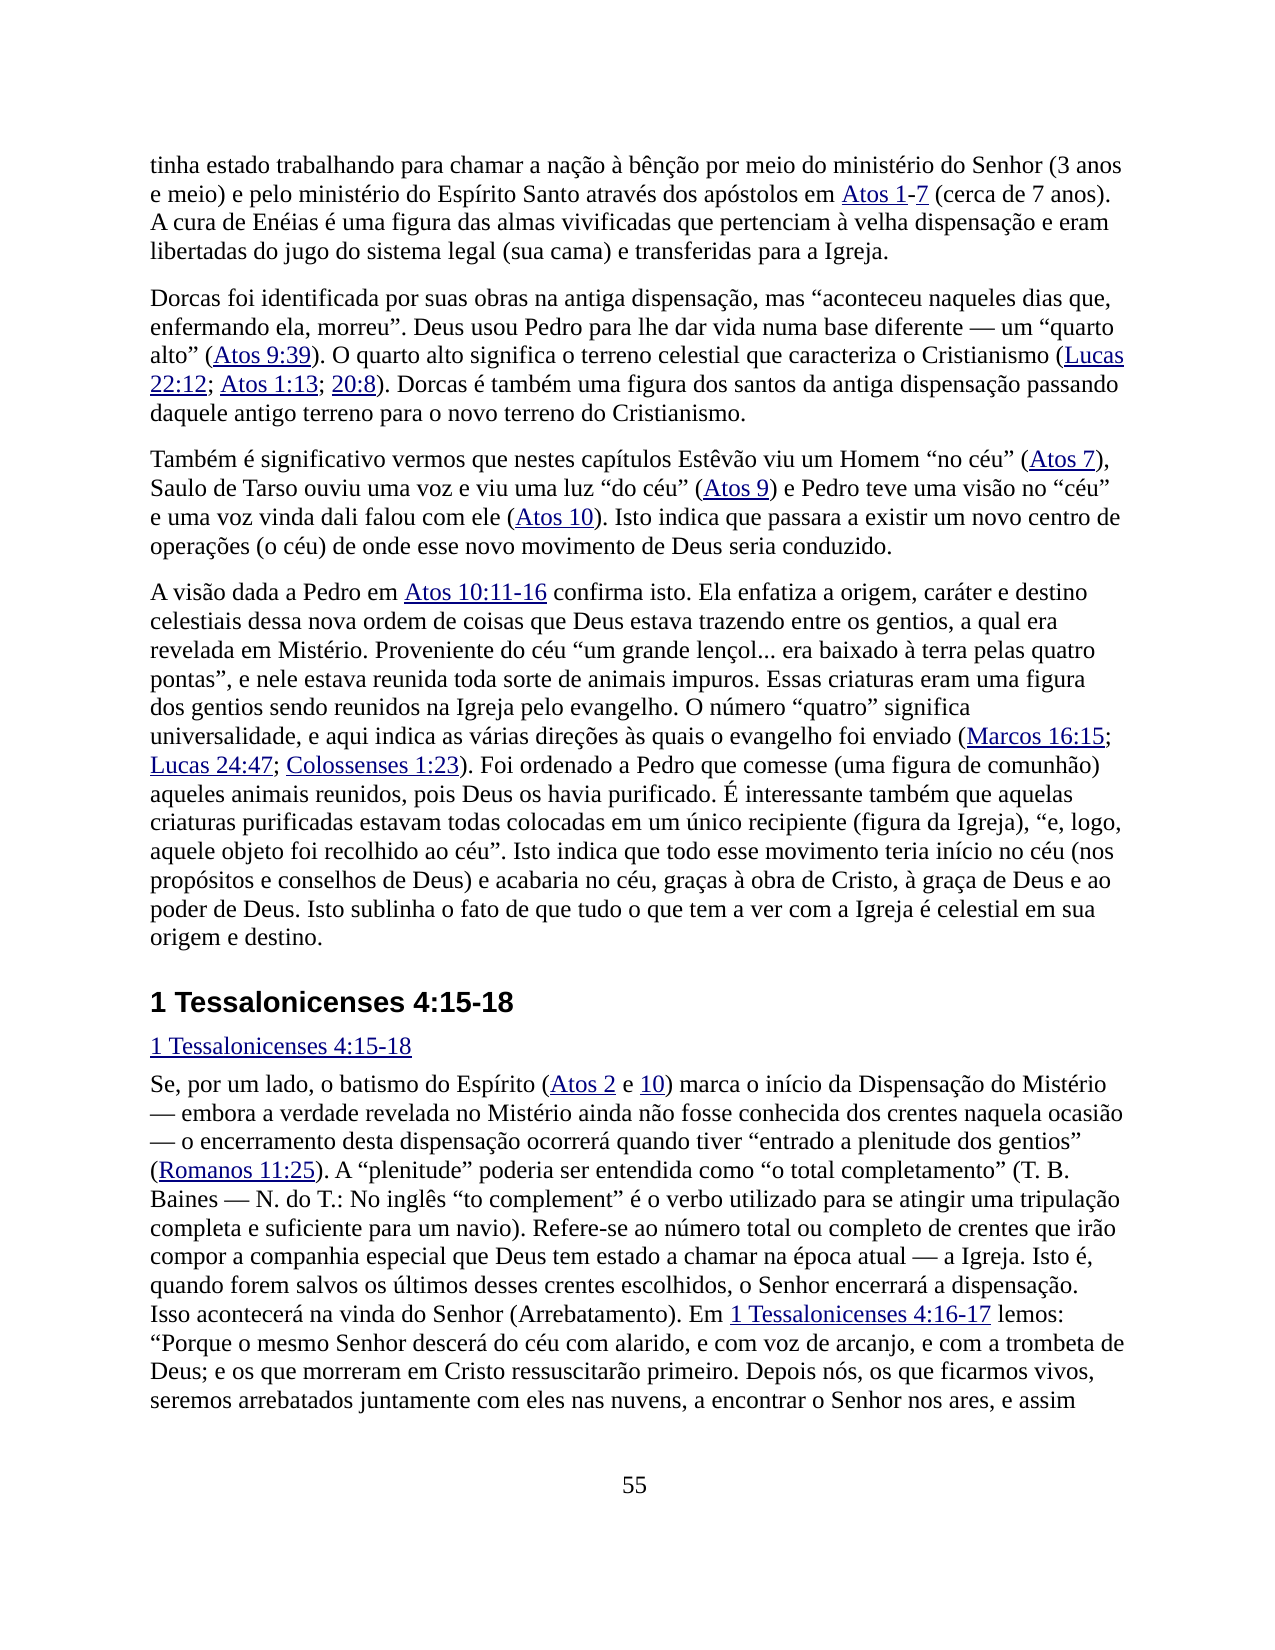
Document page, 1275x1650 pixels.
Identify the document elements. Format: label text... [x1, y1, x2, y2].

text Se, por um lado, o batismo do Espírito (Atos 2 e 10) marca o início da Dispensação do Mistério — embora a verdade revelada no Mistério ainda não fosse conhecida dos crentes naquela ocasião — o encerramento desta dispensação ocorrerá quando tiver “entrado a plenitude dos gentios” (Romanos 11:25). A “plenitude” poderia ser entendida como “o total completamento” (T. B. Baines — N. do T.: No inglês “to complement” é o verbo utilizado para se atingir uma tripulação completa e suficiente para um navio). Refere-se ao número total ou completo de crentes que irão compor a companhia especial que Deus tem estado a chamar na época atual — a Igreja. Isto é, quando forem salvos os últimos desses crentes escolhidos, o Senhor encerrará a dispensação. Isso acontecerá na vinda do Senhor (Arrebatamento). Em 1 Tessalonicenses 4:16-17 lemos: “Porque o mesmo Senhor descerá do céu com alarido, e com voz de arcanjo, e com a trombeta de Deus; e os que morreram em Cristo ressuscitarão primeiro. Depois nós, os que ficarmos vivos, seremos arrebatados juntamente com eles nas nuvens, a encontrar o Senhor nos ares, e assim [150, 1069, 1125, 1414]
text 1 Tessalonicenses 4:15-18 [150, 1031, 1125, 1060]
text tinha estado trabalhando para chamar a nação à bênção por meio do ministério do Senhor (3 anos e meio) e pelo ministério do Espírito Santo através dos apóstolos em Atos 1-7 (cerca de 7 anos). A cura de Enéias é uma figura das almas vivificadas que pertenciam à velha dispensação e eram libertadas do jugo do sistema legal (sua cama) e transferidas para a Igreja. [150, 150, 1125, 265]
text Também é significativo vermos que nestes capítulos Estêvão viu um Homem “no céu” (Atos 7), Saulo de Tarso ouviu uma voz e viu uma luz “do céu” (Atos 9) e Pedro teve uma visão no “céu” e uma voz vinda dali falou com ele (Atos 10). Isto indica que passara a existir um novo centro de operações (o céu) de onde esse novo movimento de Deus seria conduzido. [150, 444, 1125, 559]
text Dorcas foi identificada por suas obras na antiga dispensação, mas “aconteceu naqueles dias que, enfermando ela, morreu”. Deus usou Pedro para lhe dar vida numa base diferente — um “quarto alto” (Atos 9:39). O quarto alto significa o terreno celestial que caracteriza o Cristianismo (Lucas 22:12; Atos 1:13; 20:8). Dorcas é também uma figura dos santos da antiga dispensação passando daquele antigo terreno para o novo terreno do Cristianismo. [150, 283, 1125, 427]
text A visão dada a Pedro em Atos 10:11-16 confirma isto. Ela enfatiza a origem, caráter e destino celestiais dessa nova ordem de coisas que Deus estava trazendo entre os gentios, a qual era revelada em Mistério. Proveniente do céu “um grande lençol... era baixado à terra pelas quatro pontas”, e nele estava reunida toda sorte de animais impuros. Essas criaturas eram uma figura dos gentios sendo reunidos na Igreja pelo evangelho. O número “quatro” significa universalidade, e aqui indica as várias direções às quais o evangelho foi enviado (Marcos 16:15; Lucas 24:47; Colossenses 1:23). Foi ordenado a Pedro que comesse (uma figura de comunhão) aqueles animais reunidos, pois Deus os havia purificado. É interessante também que aquelas criaturas purificadas estavam todas colocadas em um único recipiente (figura da Igreja), “e, logo, aquele objeto foi recolhido ao céu”. Isto indica que todo esse movimento teria início no céu (nos propósitos e conselhos de Deus) e acabaria no céu, graças à obra de Cristo, à graça de Deus e ao poder de Deus. Isto sublinha o fato de que tudo o que tem a ver com a Igreja é celestial em sua origem e destino. [150, 577, 1125, 951]
subtitle 1 Tessalonicenses 4:15-18 [150, 985, 1125, 1019]
